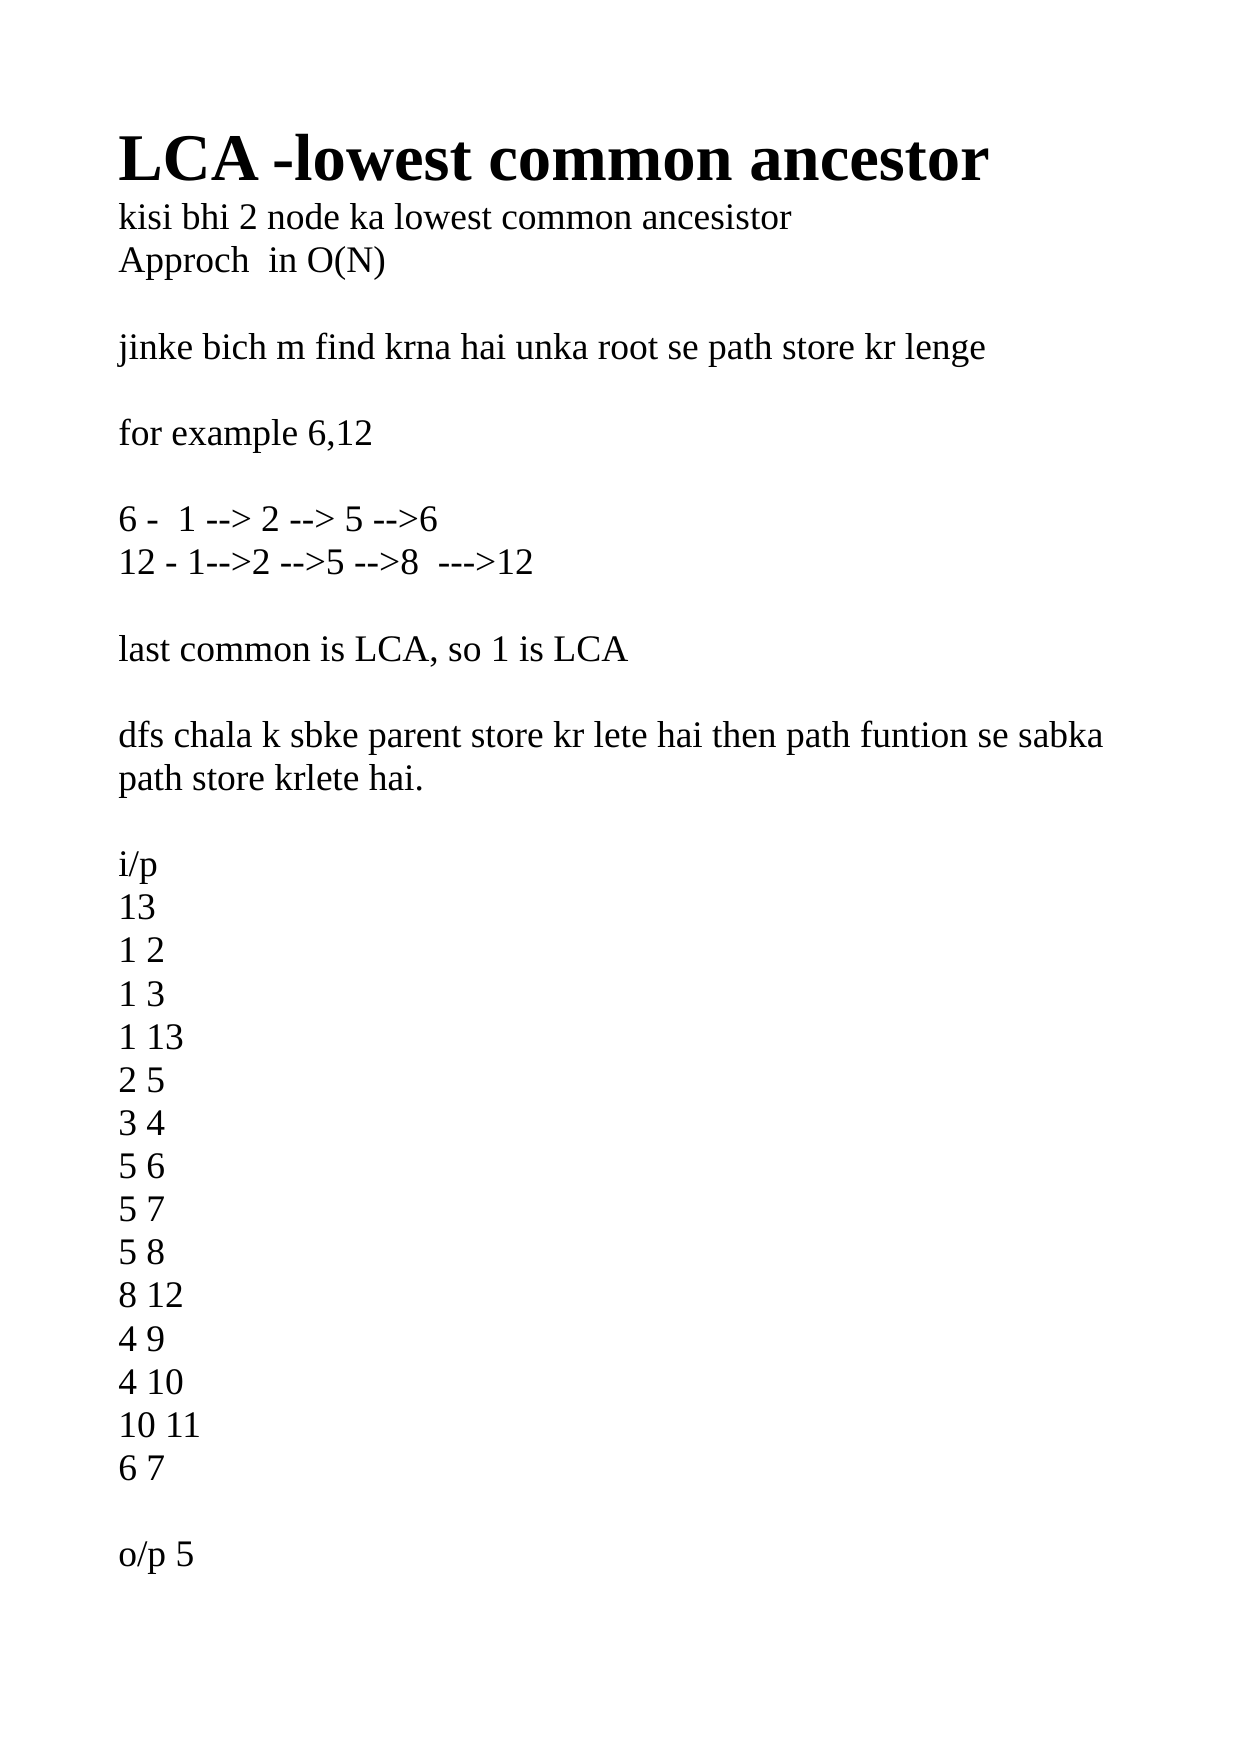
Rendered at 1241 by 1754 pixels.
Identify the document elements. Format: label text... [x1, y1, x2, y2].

text 8 12 [118, 1273, 1122, 1316]
text 10 11 [118, 1402, 1122, 1445]
text kisi bhi 2 node ka lowest common ancesistor [118, 195, 1122, 238]
text o/p 5 [118, 1532, 1122, 1575]
text LCA -lowest common ancestor [118, 118, 1122, 195]
text 4 10 [118, 1359, 1122, 1402]
text 6 7 [118, 1445, 1122, 1488]
text dfs chala k sbke parent store kr lete hai then path funtion se sabka path store krlete hai. [118, 712, 1122, 798]
text 6 - 1 --> 2 --> 5 -->6 [118, 497, 1122, 540]
text last common is LCA, so 1 is LCA [118, 626, 1122, 669]
text 5 8 [118, 1230, 1122, 1273]
text 2 5 [118, 1057, 1122, 1100]
text 1 3 [118, 971, 1122, 1014]
text jinke bich m find krna hai unka root se path store kr lenge [118, 324, 1122, 367]
text 1 2 [118, 928, 1122, 971]
text for example 6,12 [118, 410, 1122, 453]
text i/p [118, 842, 1122, 885]
text Approch in O(N) [118, 238, 1122, 281]
text 13 [118, 885, 1122, 928]
text 1 13 [118, 1014, 1122, 1057]
text 12 - 1-->2 -->5 -->8 --->12 [118, 540, 1122, 583]
text 5 7 [118, 1187, 1122, 1230]
text 3 4 [118, 1100, 1122, 1143]
text 5 6 [118, 1143, 1122, 1187]
text 4 9 [118, 1316, 1122, 1359]
